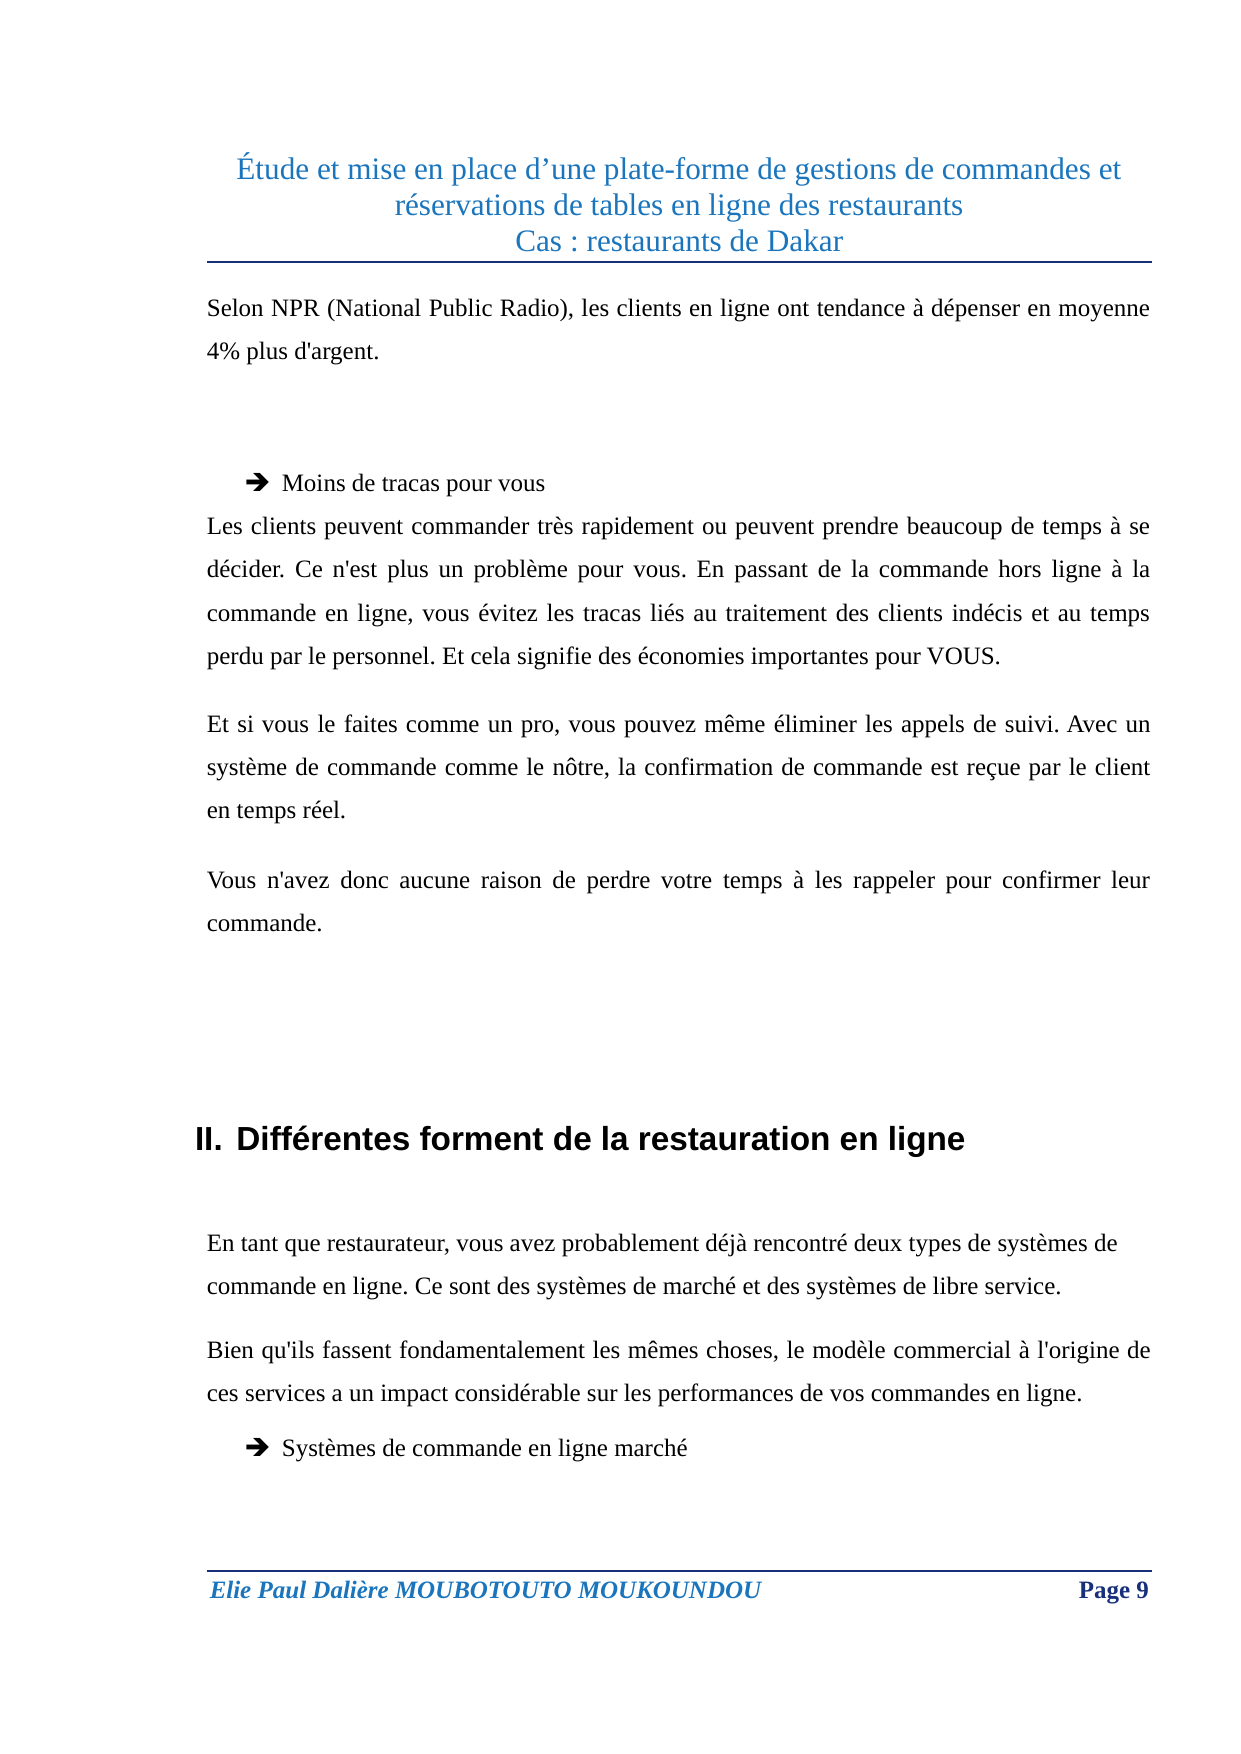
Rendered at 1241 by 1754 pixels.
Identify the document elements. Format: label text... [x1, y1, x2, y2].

text Et si vous le faites comme un pro, vous pouvez même éliminer les appels de suivi. Avec un système de commande comme le nôtre, la confirmation de commande est reçue par le client en temps réel. [207, 709, 1152, 824]
text Selon NPR (National Public Radio), les clients en ligne ont tendance à dépenser en moyenne 4% plus d'argent. [207, 293, 1152, 365]
list Moins de tracas pour vous [244, 468, 1152, 497]
text Bien qu'ils fassent fondamentalement les mêmes choses, le modèle commercial à l'origine de ces services a un impact considérable sur les performances de vos commandes en ligne. [207, 1335, 1152, 1407]
list Systèmes de commande en ligne marché [244, 1433, 1152, 1462]
text En tant que restaurateur, vous avez probablement déjà rencontré deux types de systèmes de commande en ligne. Ce sont des systèmes de marché et des systèmes de libre service. [207, 1228, 1152, 1299]
text Vous n'avez donc aucune raison de perdre votre temps à les rappeler pour confirmer leur commande. [207, 865, 1152, 937]
text Les clients peuvent commander très rapidement ou peuvent prendre beaucoup de temps à se décider. Ce n'est plus un problème pour vous. En passant de la commande hors ligne à la commande en ligne, vous évitez les tracas liés au traitement des clients indécis et au temps perdu par le personnel. Et cela signifie des économies importantes pour VOUS. [207, 511, 1152, 669]
subtitle Différentes forment de la restauration en ligne [195, 1119, 1152, 1157]
